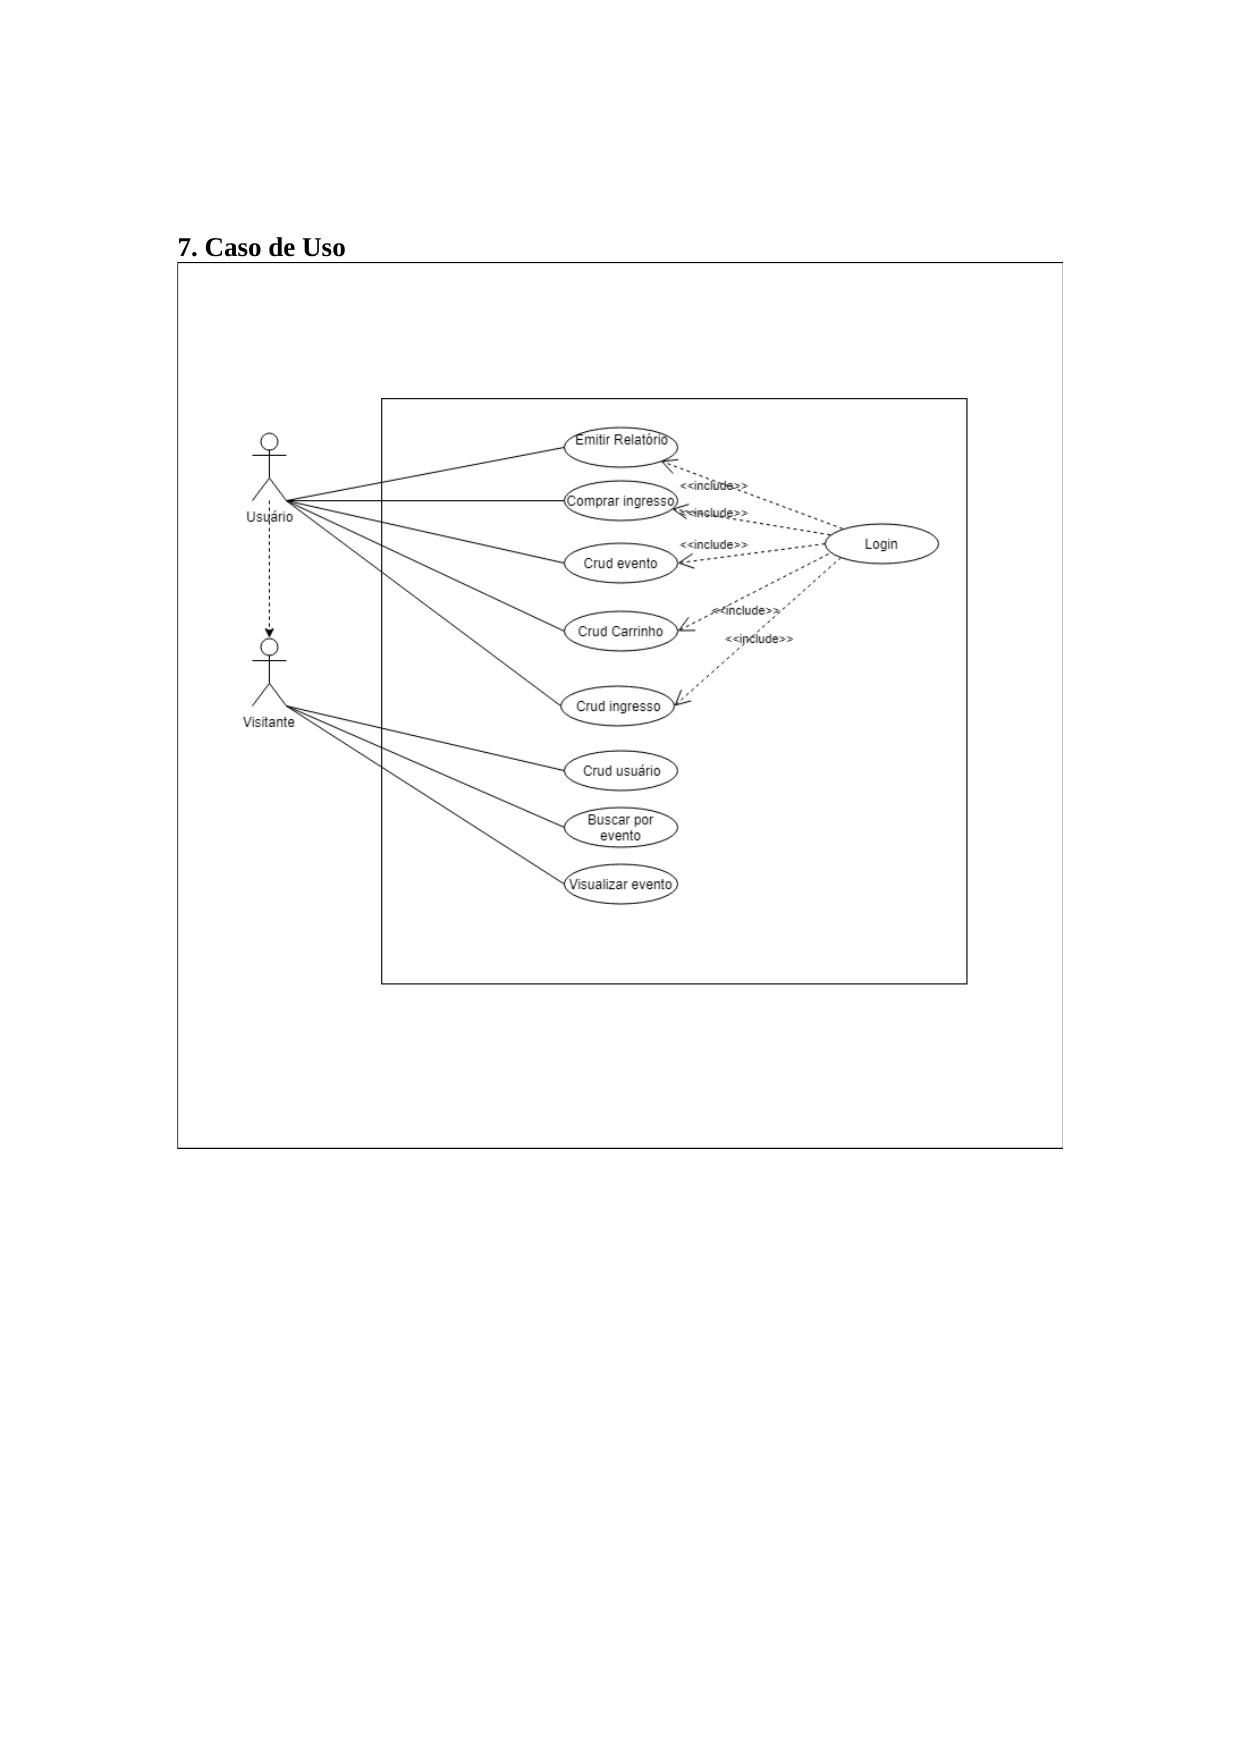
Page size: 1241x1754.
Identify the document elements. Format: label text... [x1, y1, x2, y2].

picture [177, 262, 1063, 1149]
subtitle 7. Caso de Uso [177, 232, 1063, 262]
